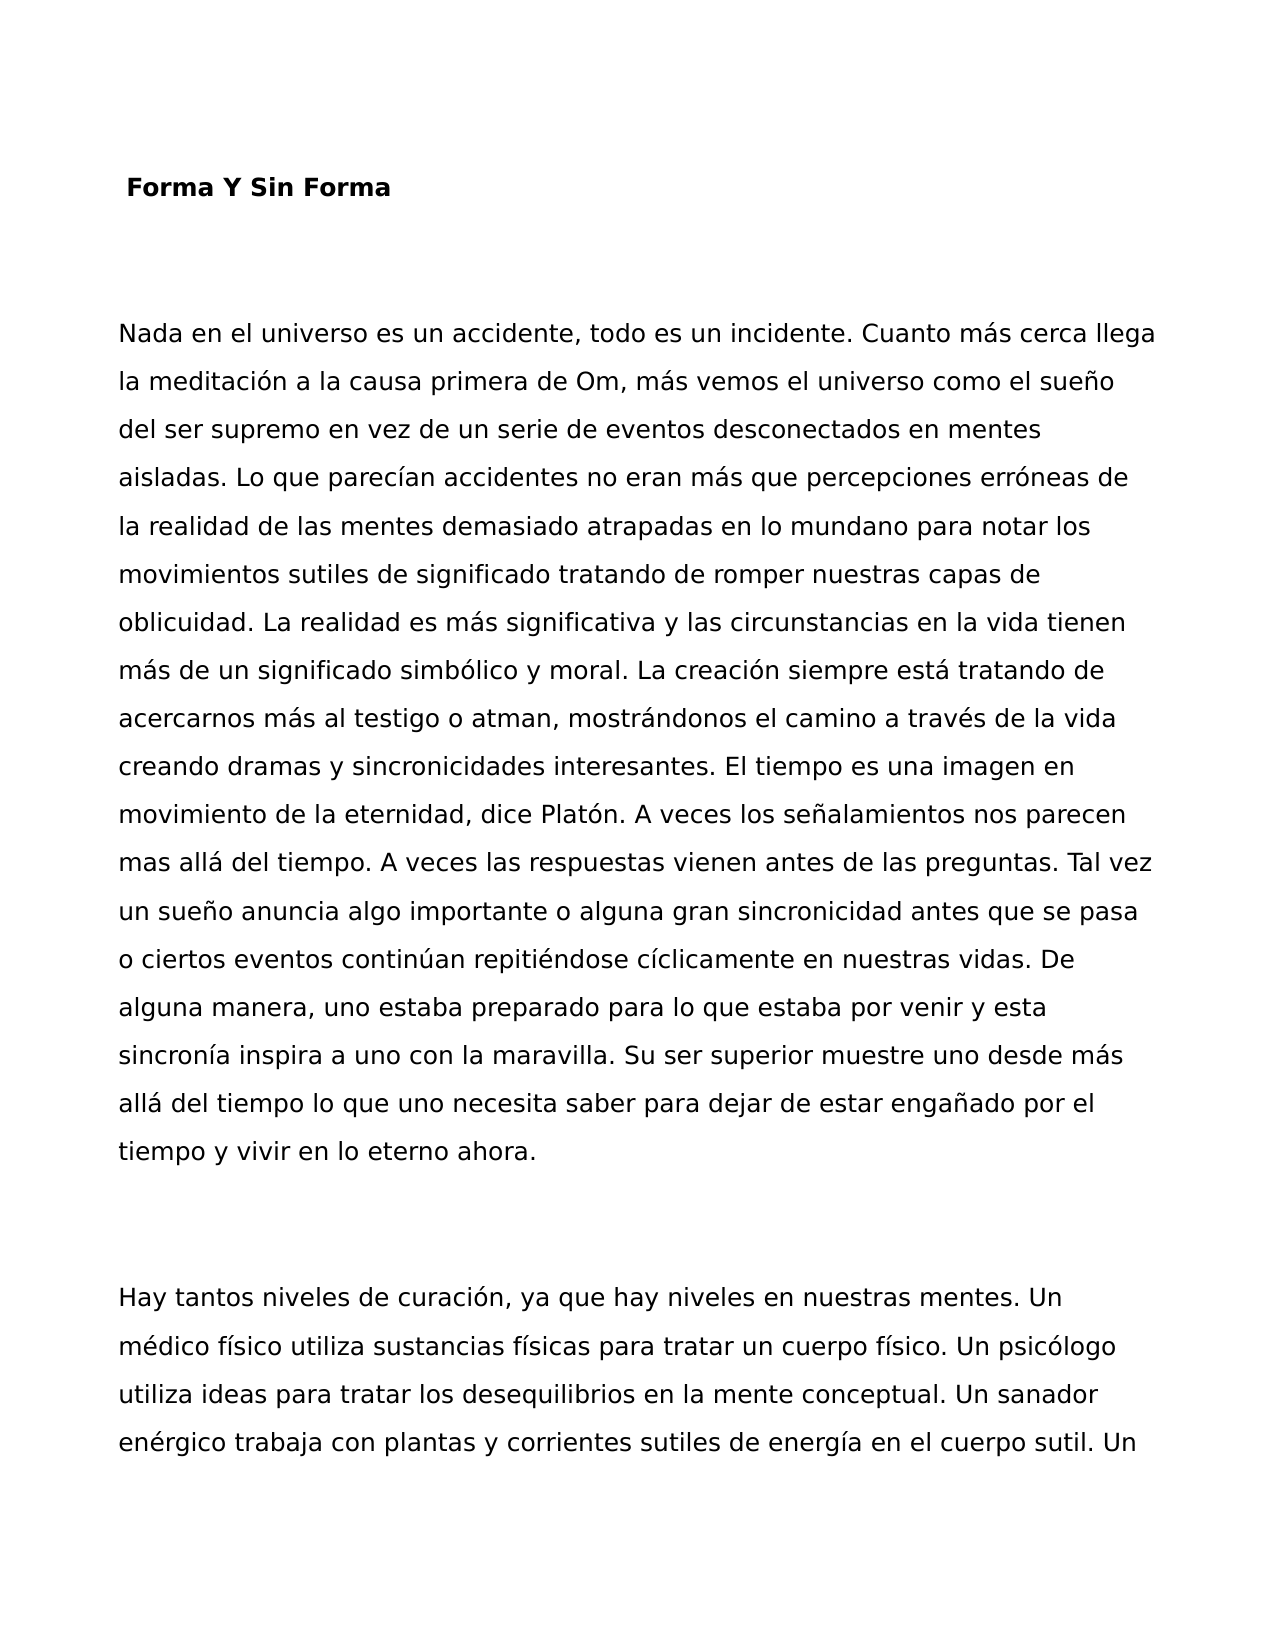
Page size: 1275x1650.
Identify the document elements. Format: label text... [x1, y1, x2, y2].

text Nada en el universo es un accidente, todo es un incidente. Cuanto más cerca llega la meditación a la causa primera de Om, más vemos el universo como el sueño del ser supremo en vez de un serie de eventos desconectados en mentes aisladas. Lo que parecían accidentes no eran más que percepciones erróneas de la realidad de las mentes demasiado atrapadas en lo mundano para notar los movimientos sutiles de significado tratando de romper nuestras capas de oblicuidad. La realidad es más significativa y las circunstancias en la vida tienen más de un significado simbólico y moral. La creación siempre está tratando de acercarnos más al testigo o atman, mostrándonos el camino a través de la vida creando dramas y sincronicidades interesantes. El tiempo es una imagen en movimiento de la eternidad, dice Platón. A veces los señalamientos nos parecen mas allá del tiempo. A veces las respuestas vienen antes de las preguntas. Tal vez un sueño anuncia algo importante o alguna gran sincronicidad antes que se pasa o ciertos eventos continúan repitiéndose cíclicamente en nuestras vidas. De alguna manera, uno estaba preparado para lo que estaba por venir y esta sincronía inspira a uno con la maravilla. Su ser superior muestre uno desde más allá del tiempo lo que uno necesita saber para dejar de estar engañado por el tiempo y vivir en lo eterno ahora. [118, 319, 1157, 1166]
text Forma Y Sin Forma [118, 173, 1157, 202]
text Hay tantos niveles de curación, ya que hay niveles en nuestras mentes. Un médico físico utiliza sustancias físicas para tratar un cuerpo físico. Un psicólogo utiliza ideas para tratar los desequilibrios en la mente conceptual. Un sanador enérgico trabaja con plantas y corrientes sutiles de energía en el cuerpo sutil. Un [118, 1283, 1157, 1457]
